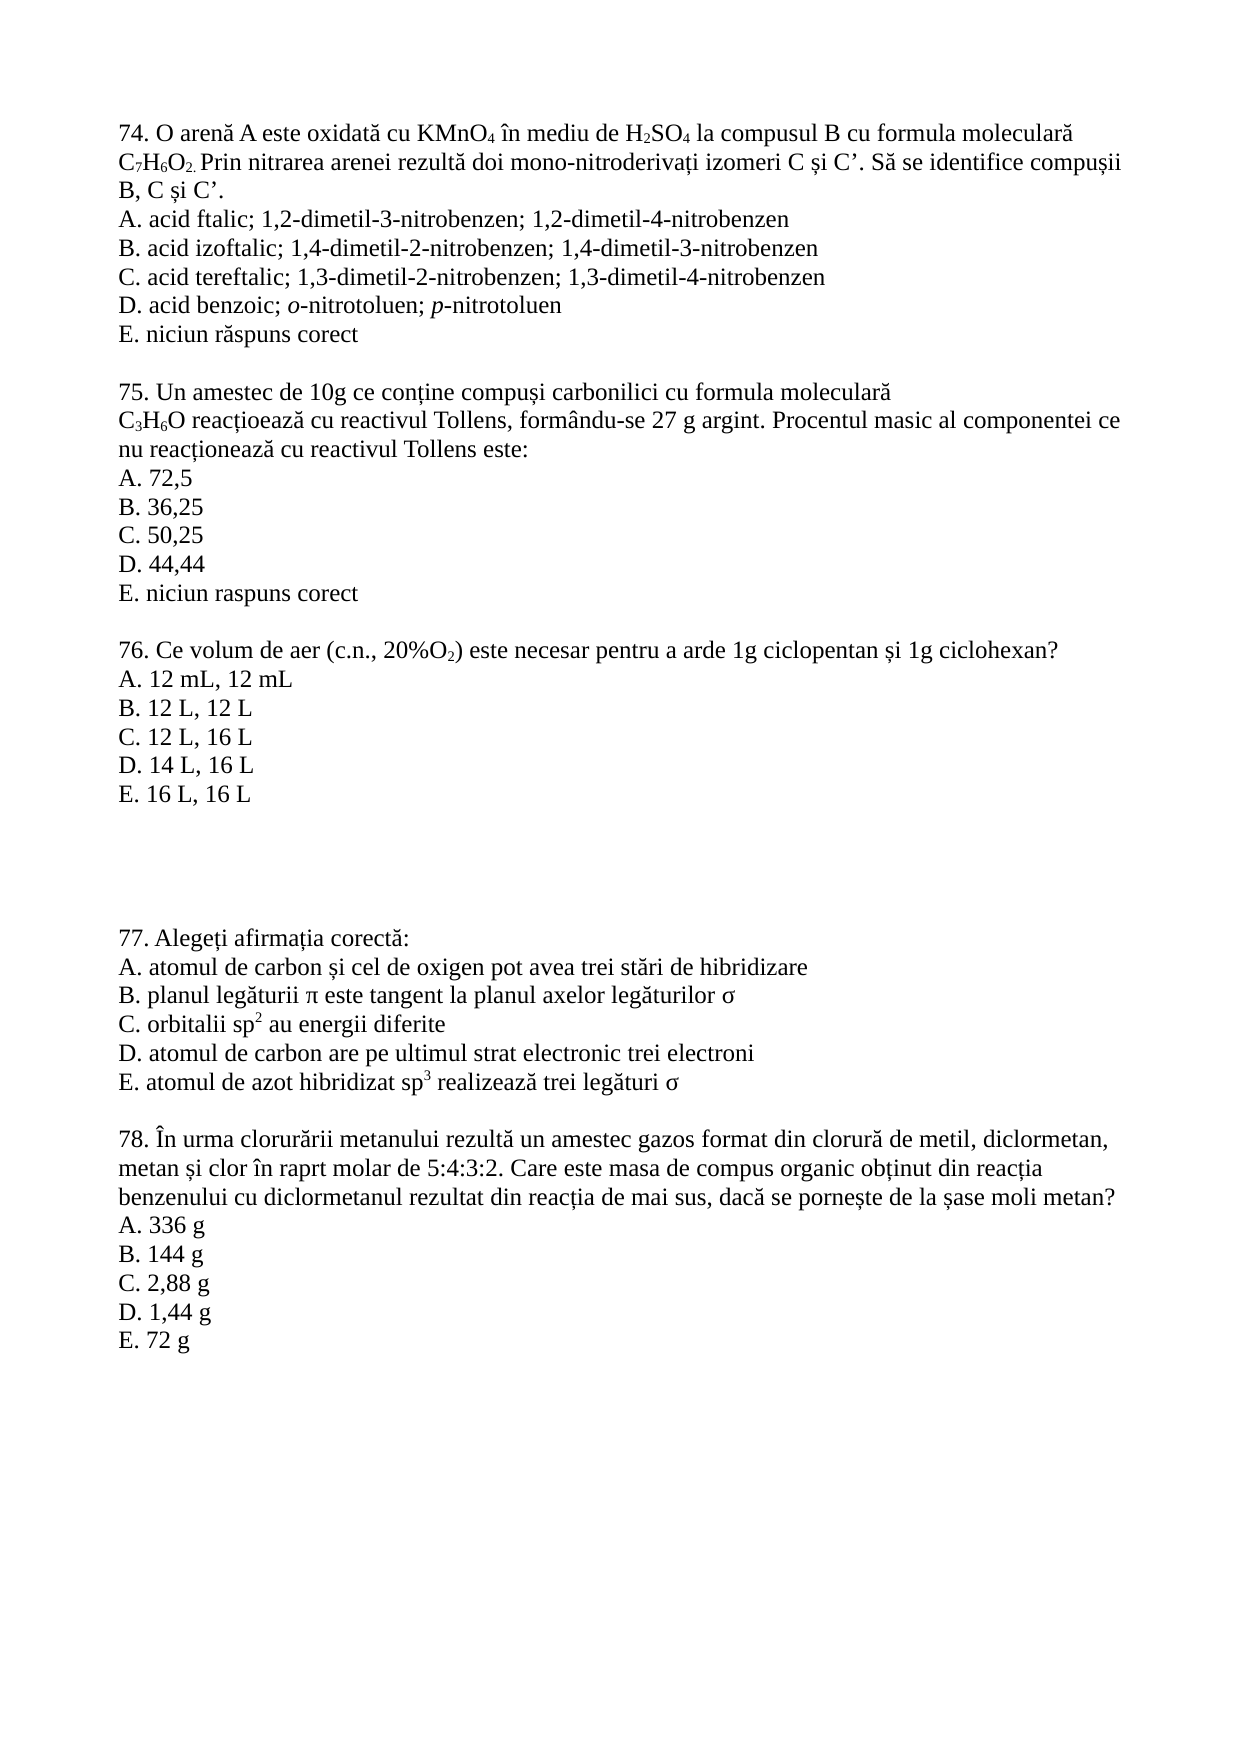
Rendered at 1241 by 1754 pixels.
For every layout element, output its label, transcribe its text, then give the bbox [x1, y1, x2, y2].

text A. atomul de carbon și cel de oxigen pot avea trei stări de hibridizare [118, 952, 1122, 981]
text C3H6O reacțioează cu reactivul Tollens, formându-se 27 g argint. Procentul masic al componentei ce nu reacționează cu reactivul Tollens este: [118, 406, 1122, 463]
text E. niciun răspuns corect [118, 319, 1122, 348]
text D. atomul de carbon are pe ultimul strat electronic trei electroni [118, 1038, 1122, 1067]
text A. 12 mL, 12 mL [118, 664, 1122, 693]
text E. niciun raspuns corect [118, 578, 1122, 607]
text D. 44,44 [118, 549, 1122, 578]
text E. 16 L, 16 L [118, 779, 1122, 808]
text C. 2,88 g [118, 1268, 1122, 1297]
text B. planul legăturii π este tangent la planul axelor legăturilor σ [118, 981, 1122, 1009]
text 78. În urma clorurării metanului rezultă un amestec gazos format din clorură de metil, diclormetan, metan și clor în raprt molar de 5:4:3:2. Care este masa de compus organic obținut din reacția benzenului cu diclormetanul rezultat din reacția de mai sus, dacă se pornește de la șase moli metan? A. 336 g [118, 1124, 1122, 1239]
text E. 72 g [118, 1326, 1122, 1354]
text 76. Ce volum de aer (c.n., 20%O2) este necesar pentru a arde 1g ciclopentan și 1g ciclohexan? [118, 636, 1122, 664]
text 74. O arenă A este oxidată cu KMnO4 în mediu de H2SO4 la compusul B cu formula moleculară C7H6O2. Prin nitrarea arenei rezultă doi mono-nitroderivați izomeri C și C’. Să se identifice compușii B, C și C’. [118, 118, 1122, 204]
text C. orbitalii sp2 au energii diferite [118, 1009, 1122, 1038]
text C. 12 L, 16 L [118, 722, 1122, 751]
text D. acid benzoic; o-nitrotoluen; p-nitrotoluen [118, 291, 1122, 319]
text E. atomul de azot hibridizat sp3 realizează trei legături σ [118, 1067, 1122, 1096]
text B. acid izoftalic; 1,4-dimetil-2-nitrobenzen; 1,4-dimetil-3-nitrobenzen [118, 233, 1122, 262]
text A. acid ftalic; 1,2-dimetil-3-nitrobenzen; 1,2-dimetil-4-nitrobenzen [118, 204, 1122, 233]
text 77. Alegeți afirmația corectă: [118, 923, 1122, 952]
text A. 72,5 [118, 463, 1122, 492]
text C. 50,25 [118, 521, 1122, 549]
text 75. Un amestec de 10g ce conține compuși carbonilici cu formula moleculară [118, 377, 1122, 406]
text B. 36,25 [118, 492, 1122, 521]
text B. 12 L, 12 L [118, 693, 1122, 722]
text C. acid tereftalic; 1,3-dimetil-2-nitrobenzen; 1,3-dimetil-4-nitrobenzen [118, 262, 1122, 291]
text D. 14 L, 16 L [118, 751, 1122, 779]
text D. 1,44 g [118, 1297, 1122, 1326]
text B. 144 g [118, 1239, 1122, 1268]
